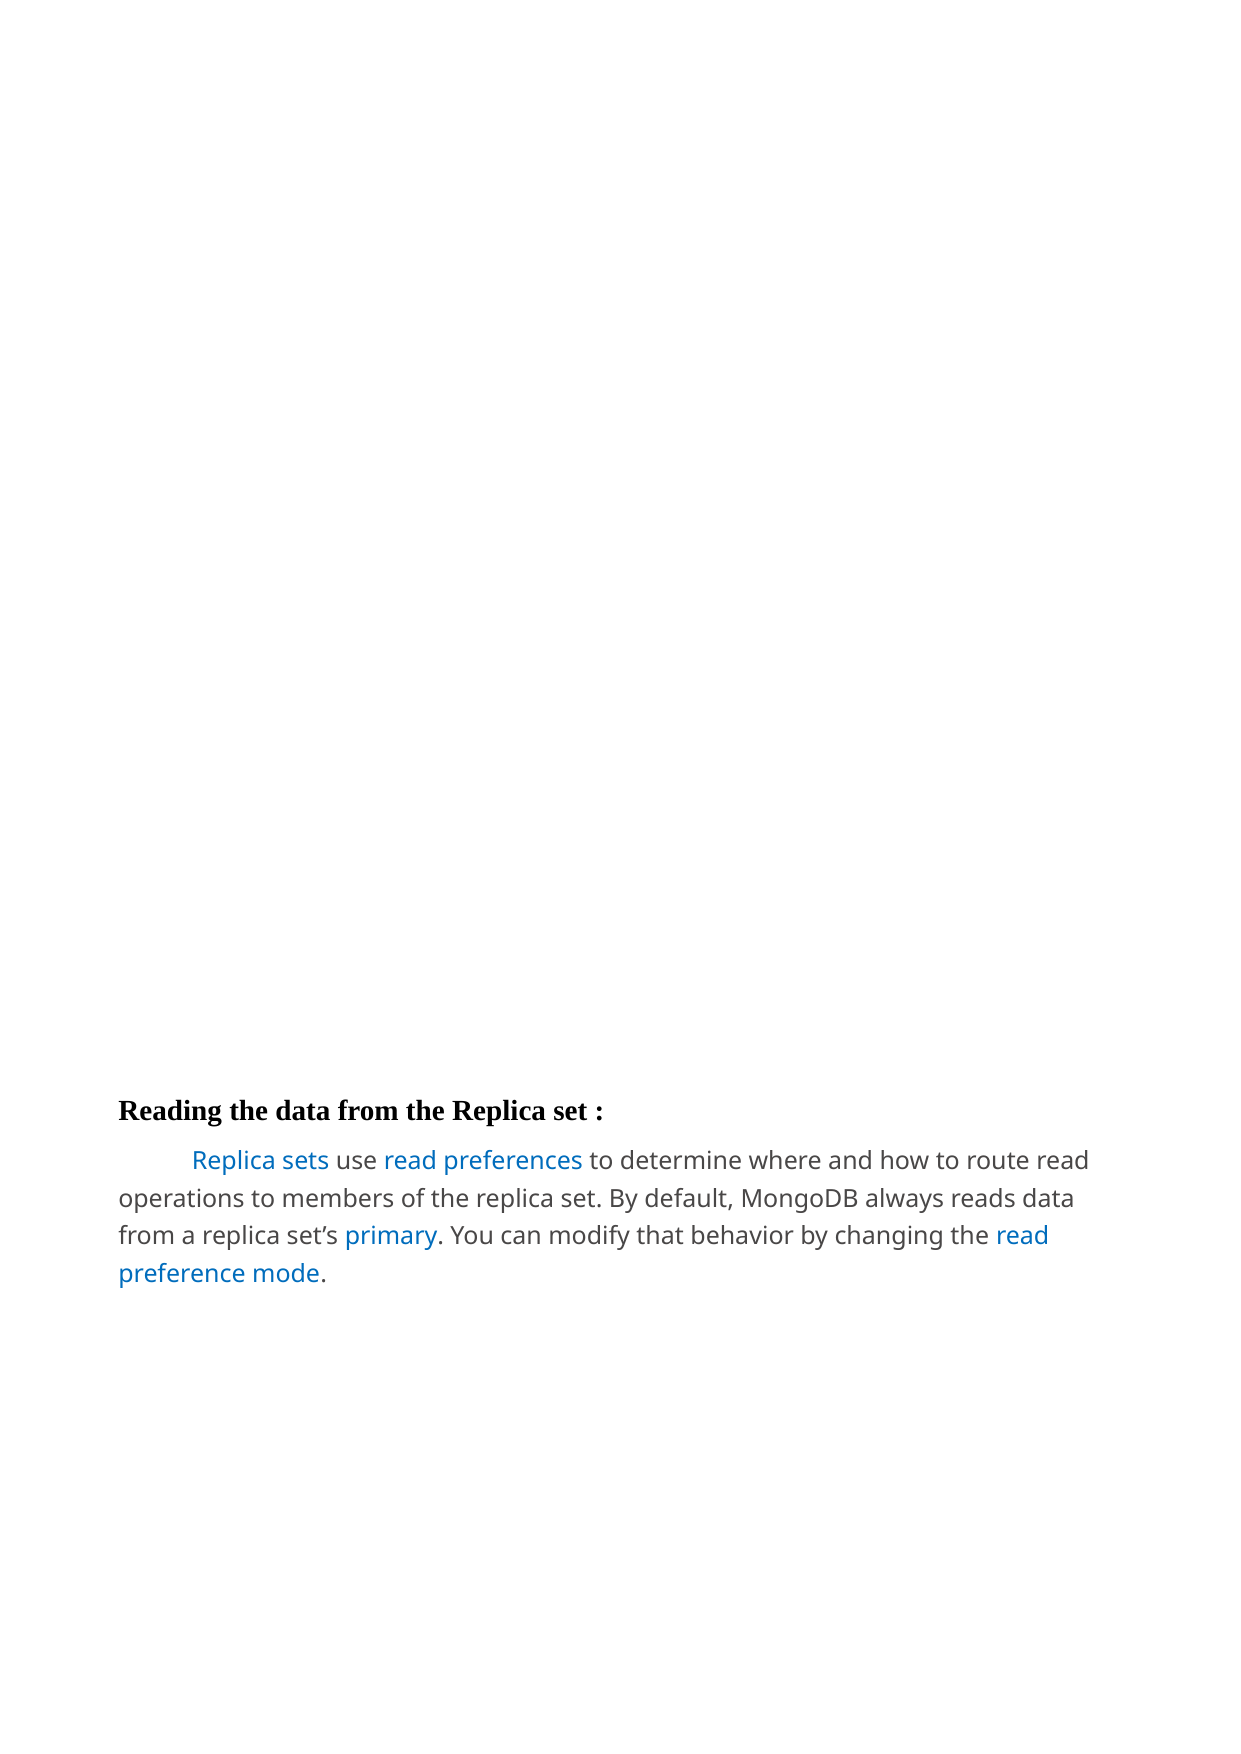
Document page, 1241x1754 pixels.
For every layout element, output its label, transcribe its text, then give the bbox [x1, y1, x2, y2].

text Reading the data from the Replica set : [118, 1089, 1122, 1127]
text Replica sets use read preferences to determine where and how to route read operations to members of the replica set. By default, MongoDB always reads data from a replica set’s primary. You can modify that behavior by changing the read preference mode. [118, 1139, 1122, 1289]
